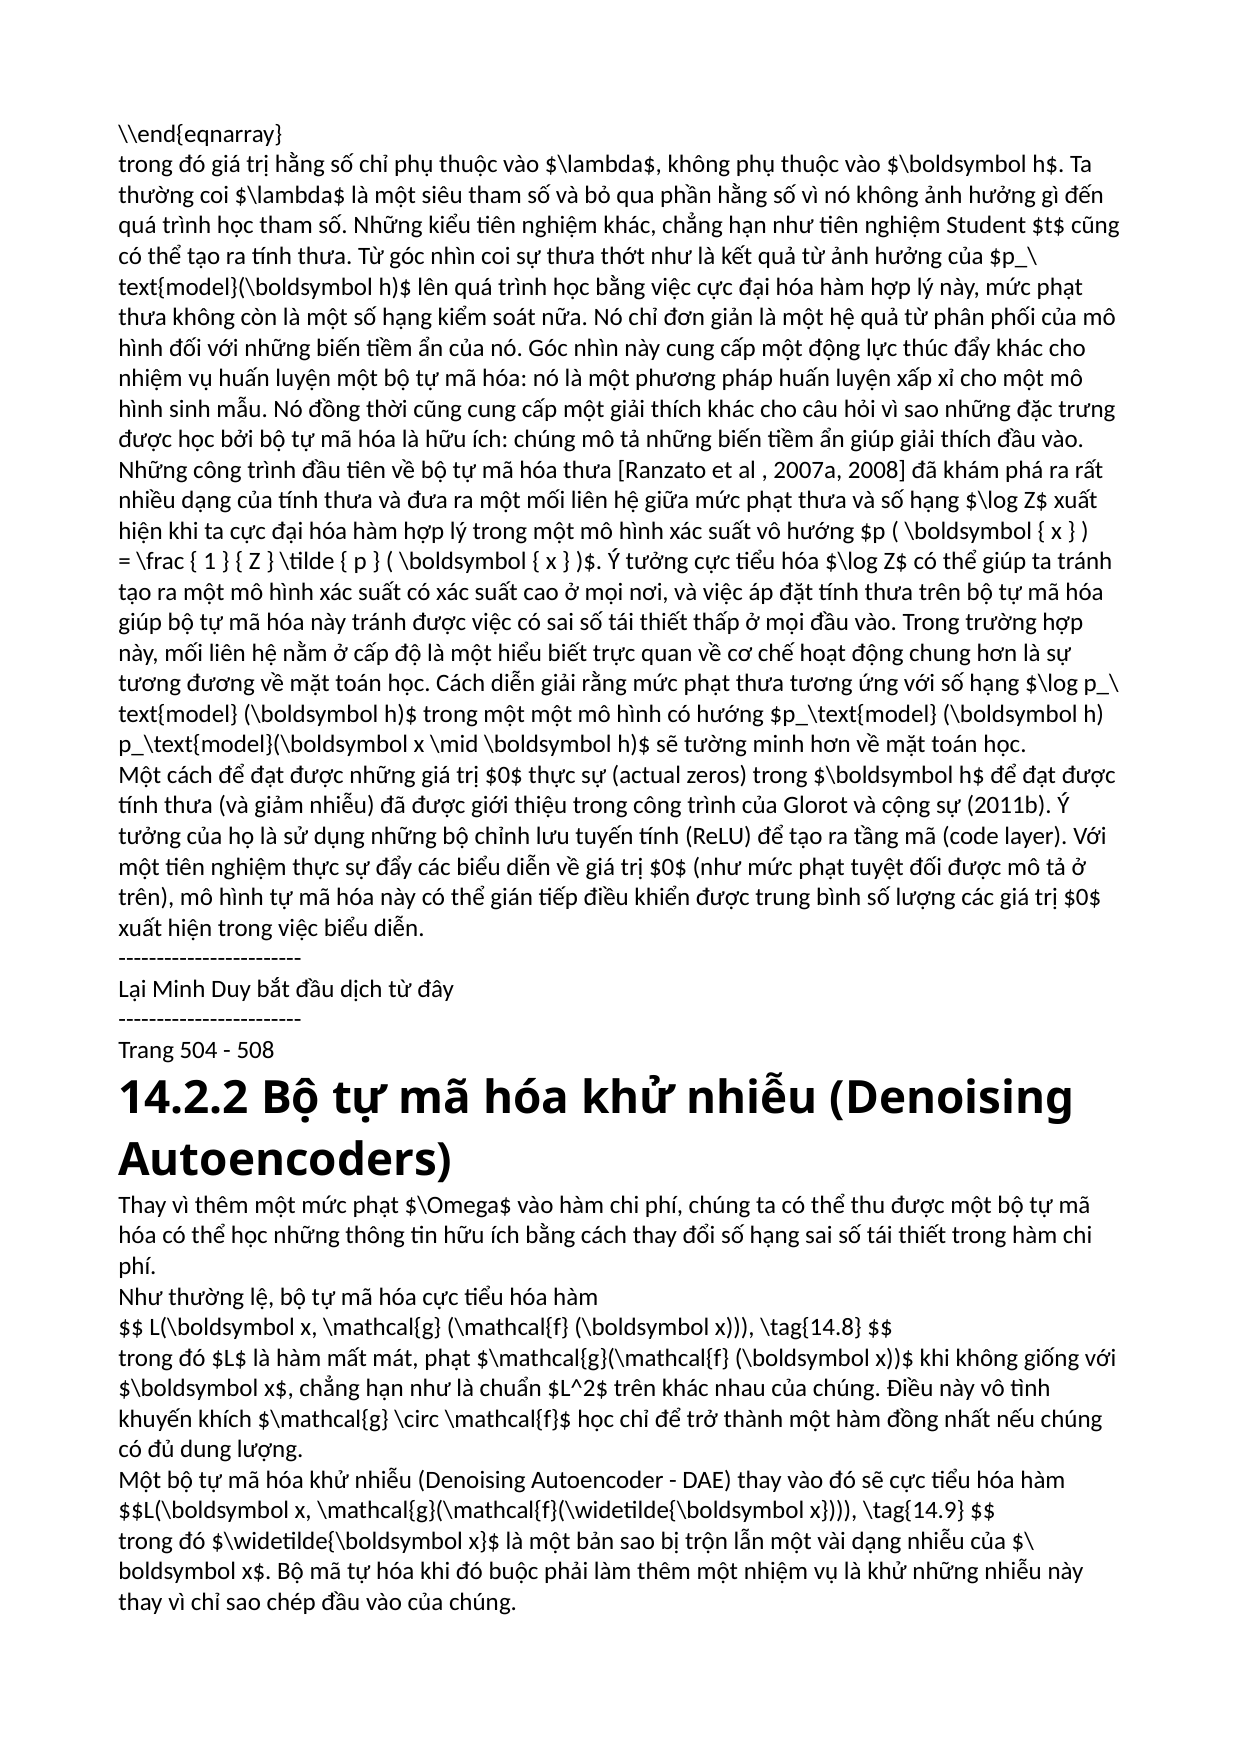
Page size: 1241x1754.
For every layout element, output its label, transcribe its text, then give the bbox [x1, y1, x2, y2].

text \\end{eqnarray} [118, 118, 1122, 149]
text Như thường lệ, bộ tự mã hóa cực tiểu hóa hàm [118, 1281, 1122, 1311]
text $$L(\boldsymbol x, \mathcal{g}(\mathcal{f}(\widetilde{\boldsymbol x}))), \tag{14.9} $$ [118, 1494, 1122, 1525]
text Thay vì thêm một mức phạt $\Omega$ vào hàm chi phí, chúng ta có thể thu được một bộ tự mã hóa có thể học những thông tin hữu ích bằng cách thay đổi số hạng sai số tái thiết trong hàm chi phí. [118, 1189, 1122, 1281]
text Một cách để đạt được những giá trị $0$ thực sự (actual zeros) trong $\boldsymbol h$ để đạt được tính thưa (và giảm nhiễu) đã được giới thiệu trong công trình của Glorot và cộng sự (2011b). Ý tưởng của họ là sử dụng những bộ chỉnh lưu tuyến tính (ReLU) để tạo ra tầng mã (code layer). Với một tiên nghiệm thực sự đẩy các biểu diễn về giá trị $0$ (như mức phạt tuyệt đối được mô tả ở trên), mô hình tự mã hóa này có thể gián tiếp điều khiển được trung bình số lượng các giá trị $0$ xuất hiện trong việc biểu diễn. [118, 759, 1122, 942]
text Trang 504 - 508 [118, 1034, 1122, 1064]
subtitle 14.2.2 Bộ tự mã hóa khử nhiễu (Denoising Autoencoders) [118, 1064, 1122, 1189]
text trong đó $L$ là hàm mất mát, phạt $\mathcal{g}(\mathcal{f} (\boldsymbol x))$ khi không giống với $\boldsymbol x$, chẳng hạn như là chuẩn $L^2$ trên khác nhau của chúng. Điều này vô tình khuyến khích $\mathcal{g} \circ \mathcal{f}$ học chỉ để trở thành một hàm đồng nhất nếu chúng có đủ dung lượng. [118, 1342, 1122, 1464]
text ------------------------ [118, 1003, 1122, 1034]
text trong đó giá trị hằng số chỉ phụ thuộc vào $\lambda$, không phụ thuộc vào $\boldsymbol h$. Ta thường coi $\lambda$ là một siêu tham số và bỏ qua phần hằng số vì nó không ảnh hưởng gì đến quá trình học tham số. Những kiểu tiên nghiệm khác, chẳng hạn như tiên nghiệm Student $t$ cũng có thể tạo ra tính thưa. Từ góc nhìn coi sự thưa thớt như là kết quả từ ảnh hưởng của $p_\text{model}(\boldsymbol h)$ lên quá trình học bằng việc cực đại hóa hàm hợp lý này, mức phạt thưa không còn là một số hạng kiểm soát nữa. Nó chỉ đơn giản là một hệ quả từ phân phối của mô hình đối với những biến tiềm ẩn của nó. Góc nhìn này cung cấp một động lực thúc đẩy khác cho nhiệm vụ huấn luyện một bộ tự mã hóa: nó là một phương pháp huấn luyện xấp xỉ cho một mô hình sinh mẫu. Nó đồng thời cũng cung cấp một giải thích khác cho câu hỏi vì sao những đặc trưng được học bởi bộ tự mã hóa là hữu ích: chúng mô tả những biến tiềm ẩn giúp giải thích đầu vào. [118, 149, 1122, 454]
text Những công trình đầu tiên về bộ tự mã hóa thưa [Ranzato et al , 2007a, 2008] đã khám phá ra rất nhiều dạng của tính thưa và đưa ra một mối liên hệ giữa mức phạt thưa và số hạng $\log Z$ xuất hiện khi ta cực đại hóa hàm hợp lý trong một mô hình xác suất vô hướng $p ( \boldsymbol { x } ) = \frac { 1 } { Z } \tilde { p } ( \boldsymbol { x } )$. Ý tưởng cực tiểu hóa $\log Z$ có thể giúp ta tránh tạo ra một mô hình xác suất có xác suất cao ở mọi nơi, và việc áp đặt tính thưa trên bộ tự mã hóa giúp bộ tự mã hóa này tránh được việc có sai số tái thiết thấp ở mọi đầu vào. Trong trường hợp này, mối liên hệ nằm ở cấp độ là một hiểu biết trực quan về cơ chế hoạt động chung hơn là sự tương đương về mặt toán học. Cách diễn giải rằng mức phạt thưa tương ứng với số hạng $\log p_\text{model} (\boldsymbol h)$ trong một một mô hình có hướng $p_\text{model} (\boldsymbol h) p_\text{model}(\boldsymbol x \mid \boldsymbol h)$ sẽ tường minh hơn về mặt toán học. [118, 454, 1122, 759]
text Lại Minh Duy bắt đầu dịch từ đây [118, 973, 1122, 1003]
text $$ L(\boldsymbol x, \mathcal{g} (\mathcal{f} (\boldsymbol x))), \tag{14.8} $$ [118, 1311, 1122, 1342]
text ------------------------ [118, 942, 1122, 973]
text Một bộ tự mã hóa khử nhiễu (Denoising Autoencoder - DAE) thay vào đó sẽ cực tiểu hóa hàm [118, 1464, 1122, 1494]
text trong đó $\widetilde{\boldsymbol x}$ là một bản sao bị trộn lẫn một vài dạng nhiễu của $\boldsymbol x$. Bộ mã tự hóa khi đó buộc phải làm thêm một nhiệm vụ là khử những nhiễu này thay vì chỉ sao chép đầu vào của chúng. [118, 1525, 1122, 1616]
